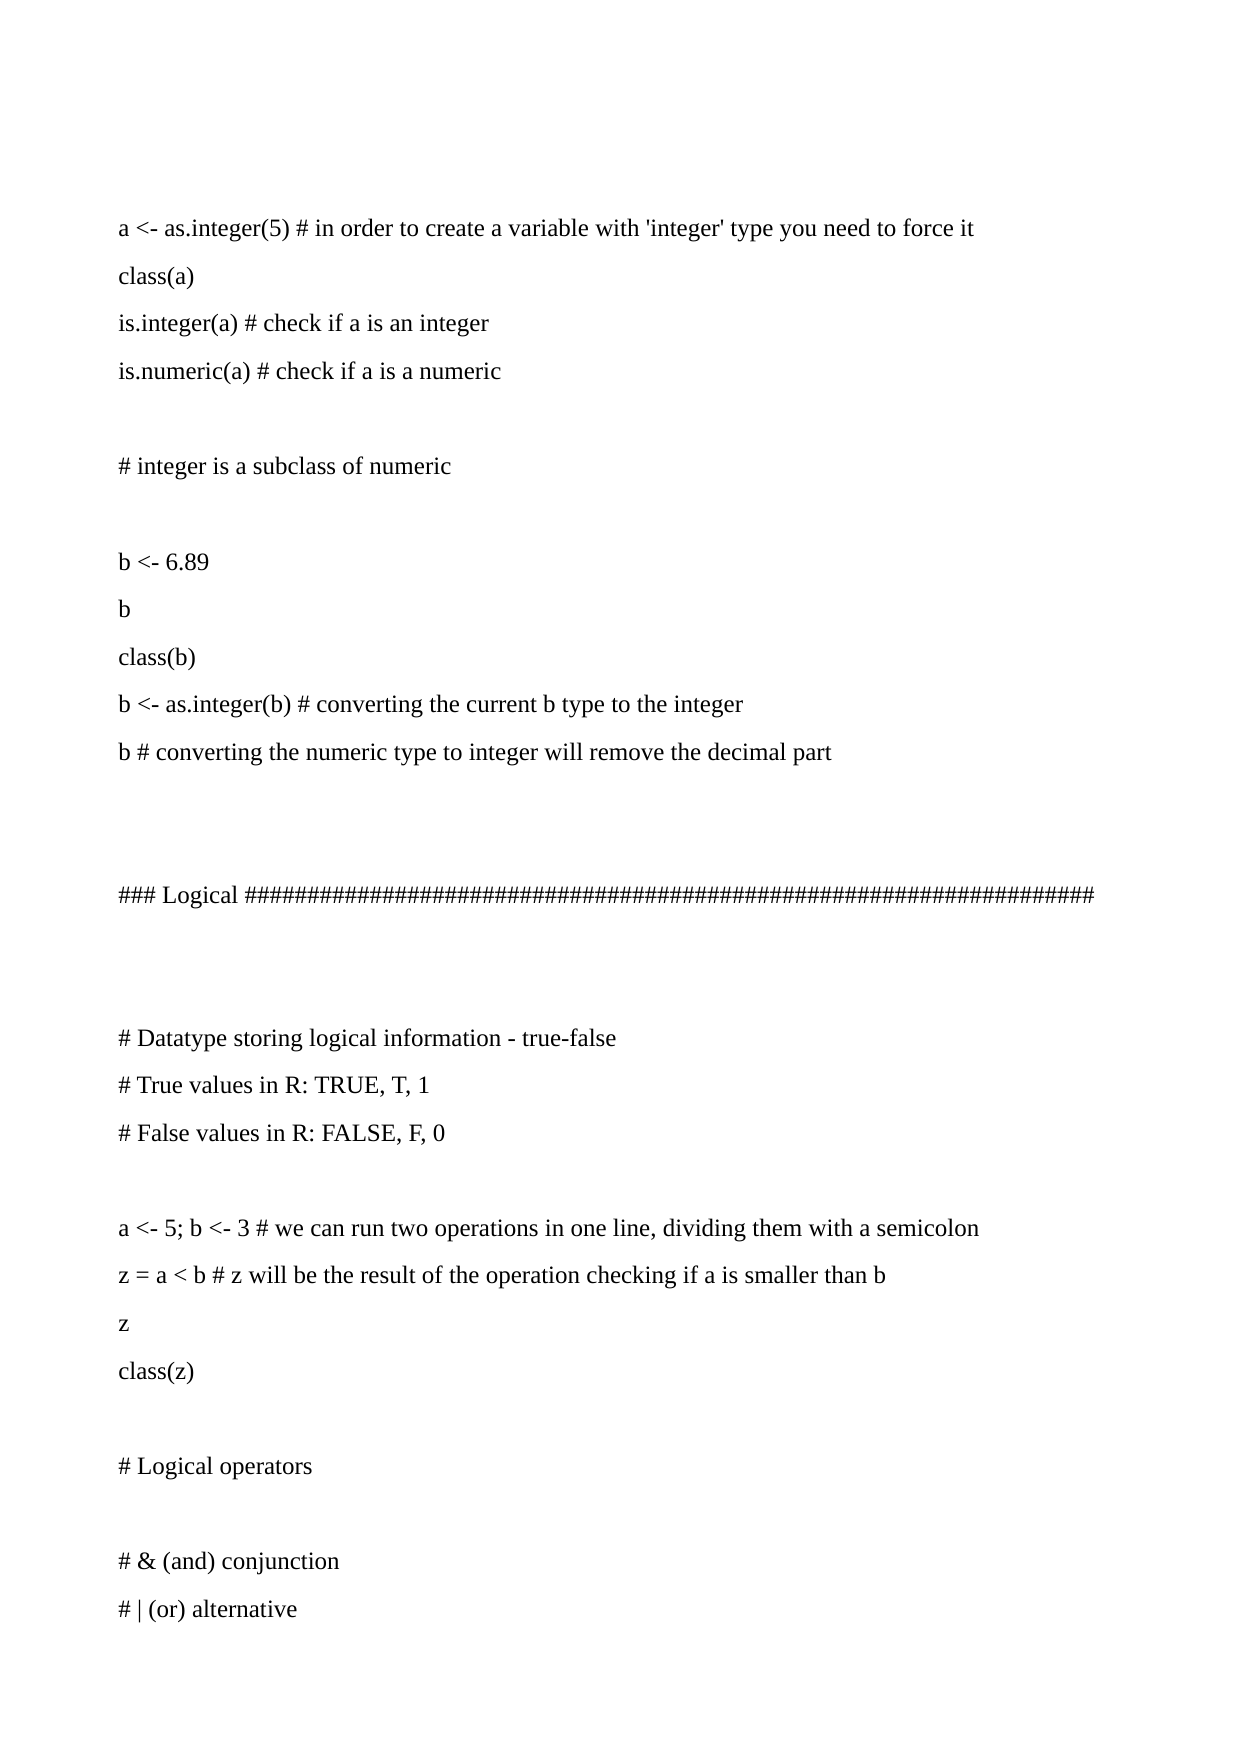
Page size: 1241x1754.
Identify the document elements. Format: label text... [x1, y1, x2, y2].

text class(a) [118, 261, 1122, 290]
text # True values in R: TRUE, T, 1 [118, 1070, 1122, 1099]
text a <- 5; b <- 3 # we can run two operations in one line, dividing them with a semicolon [118, 1213, 1122, 1242]
text b [118, 594, 1122, 623]
text class(z) [118, 1356, 1122, 1384]
text is.integer(a) # check if a is an integer [118, 308, 1122, 337]
text ### Logical #################################################################### [118, 880, 1122, 908]
text # False values in R: FALSE, F, 0 [118, 1118, 1122, 1147]
text class(b) [118, 642, 1122, 671]
text b <- as.integer(b) # converting the current b type to the integer [118, 689, 1122, 718]
text a <- as.integer(5) # in order to create a variable with 'integer' type you need to force it [118, 213, 1122, 242]
text b # converting the numeric type to integer will remove the decimal part [118, 737, 1122, 766]
text z [118, 1308, 1122, 1337]
text z = a < b # z will be the result of the operation checking if a is smaller than b [118, 1261, 1122, 1289]
text b <- 6.89 [118, 547, 1122, 575]
text # | (or) alternative [118, 1594, 1122, 1623]
text # Datatype storing logical information - true-false [118, 1023, 1122, 1051]
text # Logical operators [118, 1451, 1122, 1480]
text # & (and) conjunction [118, 1546, 1122, 1575]
text # integer is a subclass of numeric [118, 451, 1122, 480]
text is.numeric(a) # check if a is a numeric [118, 356, 1122, 385]
